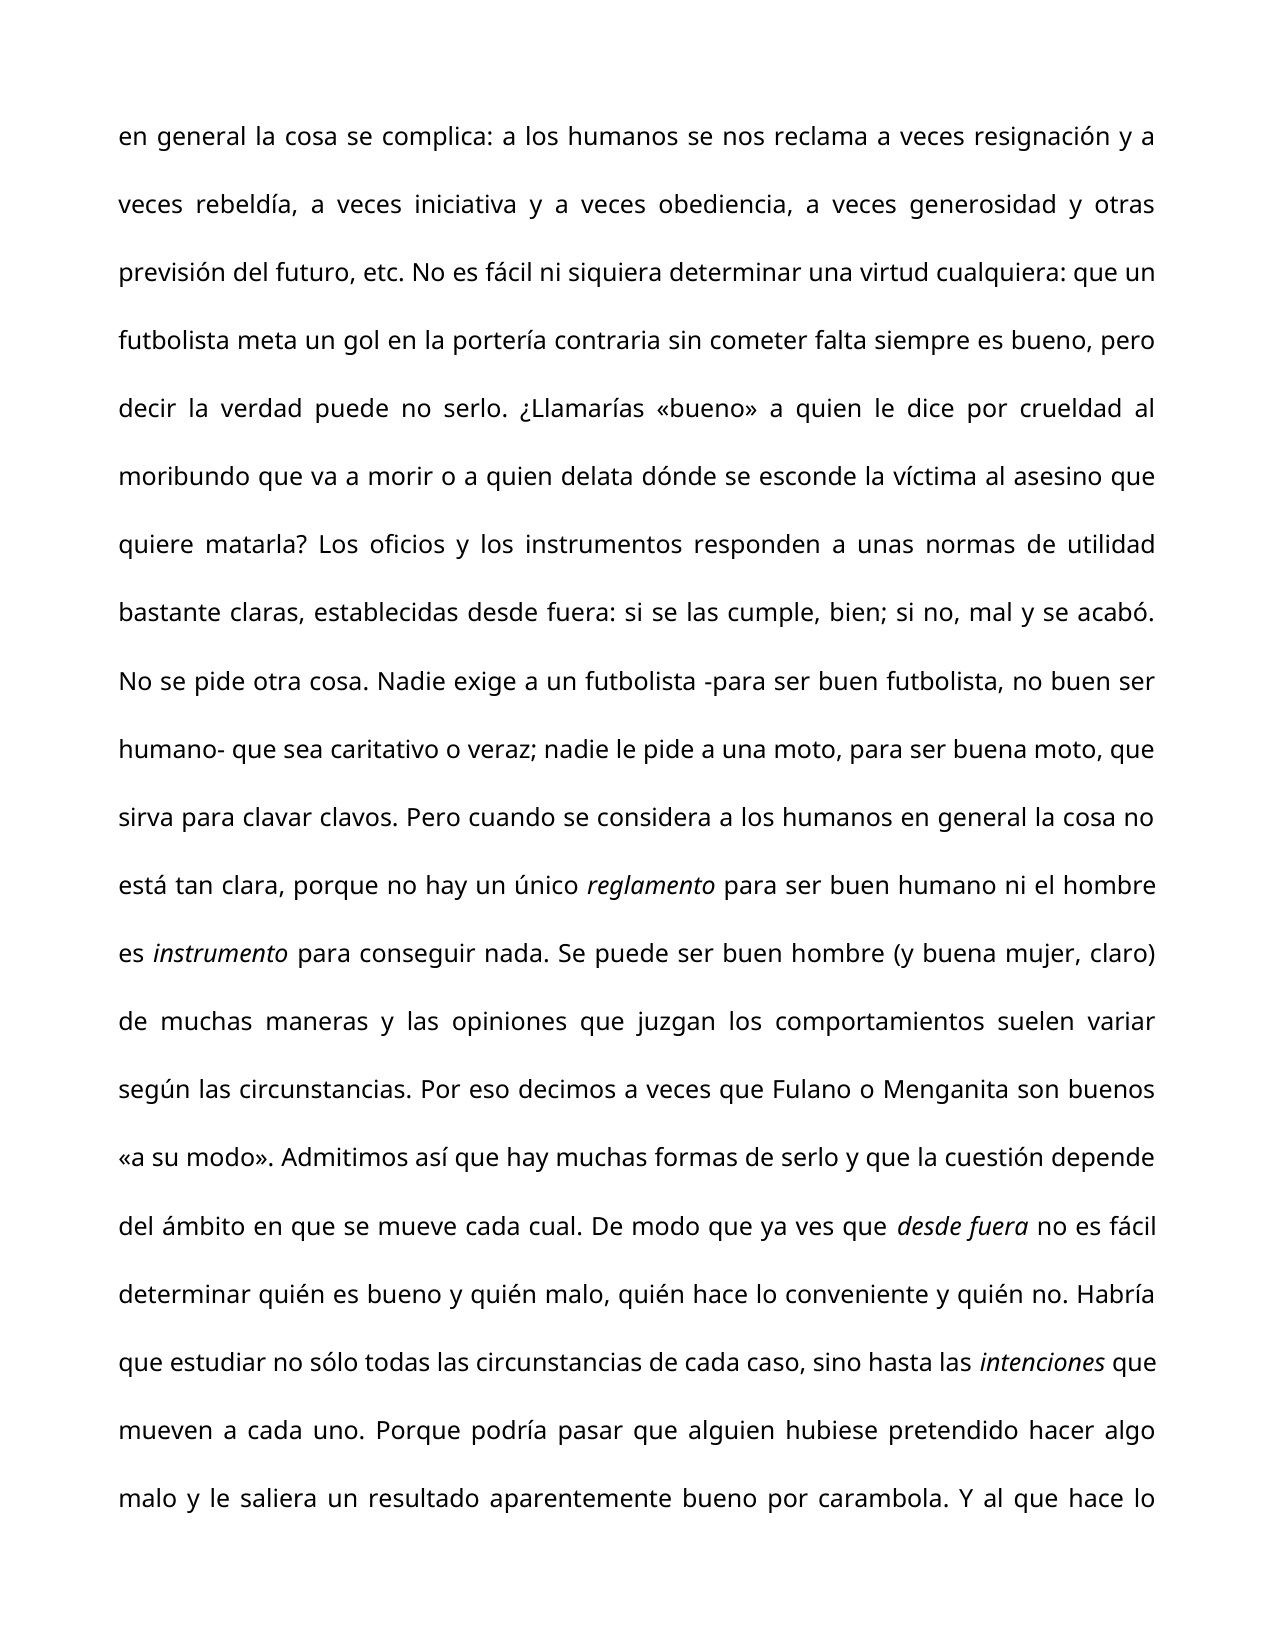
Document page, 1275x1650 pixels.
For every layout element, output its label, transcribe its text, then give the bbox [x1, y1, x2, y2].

text en general la cosa se complica: a los humanos se nos reclama a veces resignación y a veces rebeldía, a veces iniciativa y a veces obediencia, a veces generosidad y otras previsión del futuro, etc. No es fácil ni siquiera determinar una virtud cualquiera: que un futbolista meta un gol en la portería contraria sin cometer falta siempre es bueno, pero decir la verdad puede no serlo. ¿Llamarías «bueno» a quien le dice por crueldad al moribundo que va a morir o a quien delata dónde se esconde la víctima al asesino que quiere matarla? Los oficios y los instrumentos responden a unas normas de utilidad bastante claras, establecidas desde fuera: si se las cumple, bien; si no, mal y se acabó. No se pide otra cosa. Nadie exige a un futbolista -para ser buen futbolista, no buen ser humano- que sea caritativo o veraz; nadie le pide a una moto, para ser buena moto, que sirva para clavar clavos. Pero cuando se considera a los humanos en general la cosa no está tan clara, porque no hay un único reglamento para ser buen humano ni el hombre es instrumento para conseguir nada. Se puede ser buen hombre (y buena mujer, claro) de muchas maneras y las opiniones que juzgan los comportamientos suelen variar según las circunstancias. Por eso decimos a veces que Fulano o Menganita son buenos «a su modo». Admitimos así que hay muchas formas de serlo y que la cuestión depende del ámbito en que se mueve cada cual. De modo que ya ves que desde fuera no es fácil determinar quién es bueno y quién malo, quién hace lo conveniente y quién no. Habría que estudiar no sólo todas las circunstancias de cada caso, sino hasta las intenciones que mueven a cada uno. Porque podría pasar que alguien hubiese pretendido hacer algo malo y le saliera un resultado aparentemente bueno por carambola. Y al que hace lo [118, 118, 1157, 1515]
